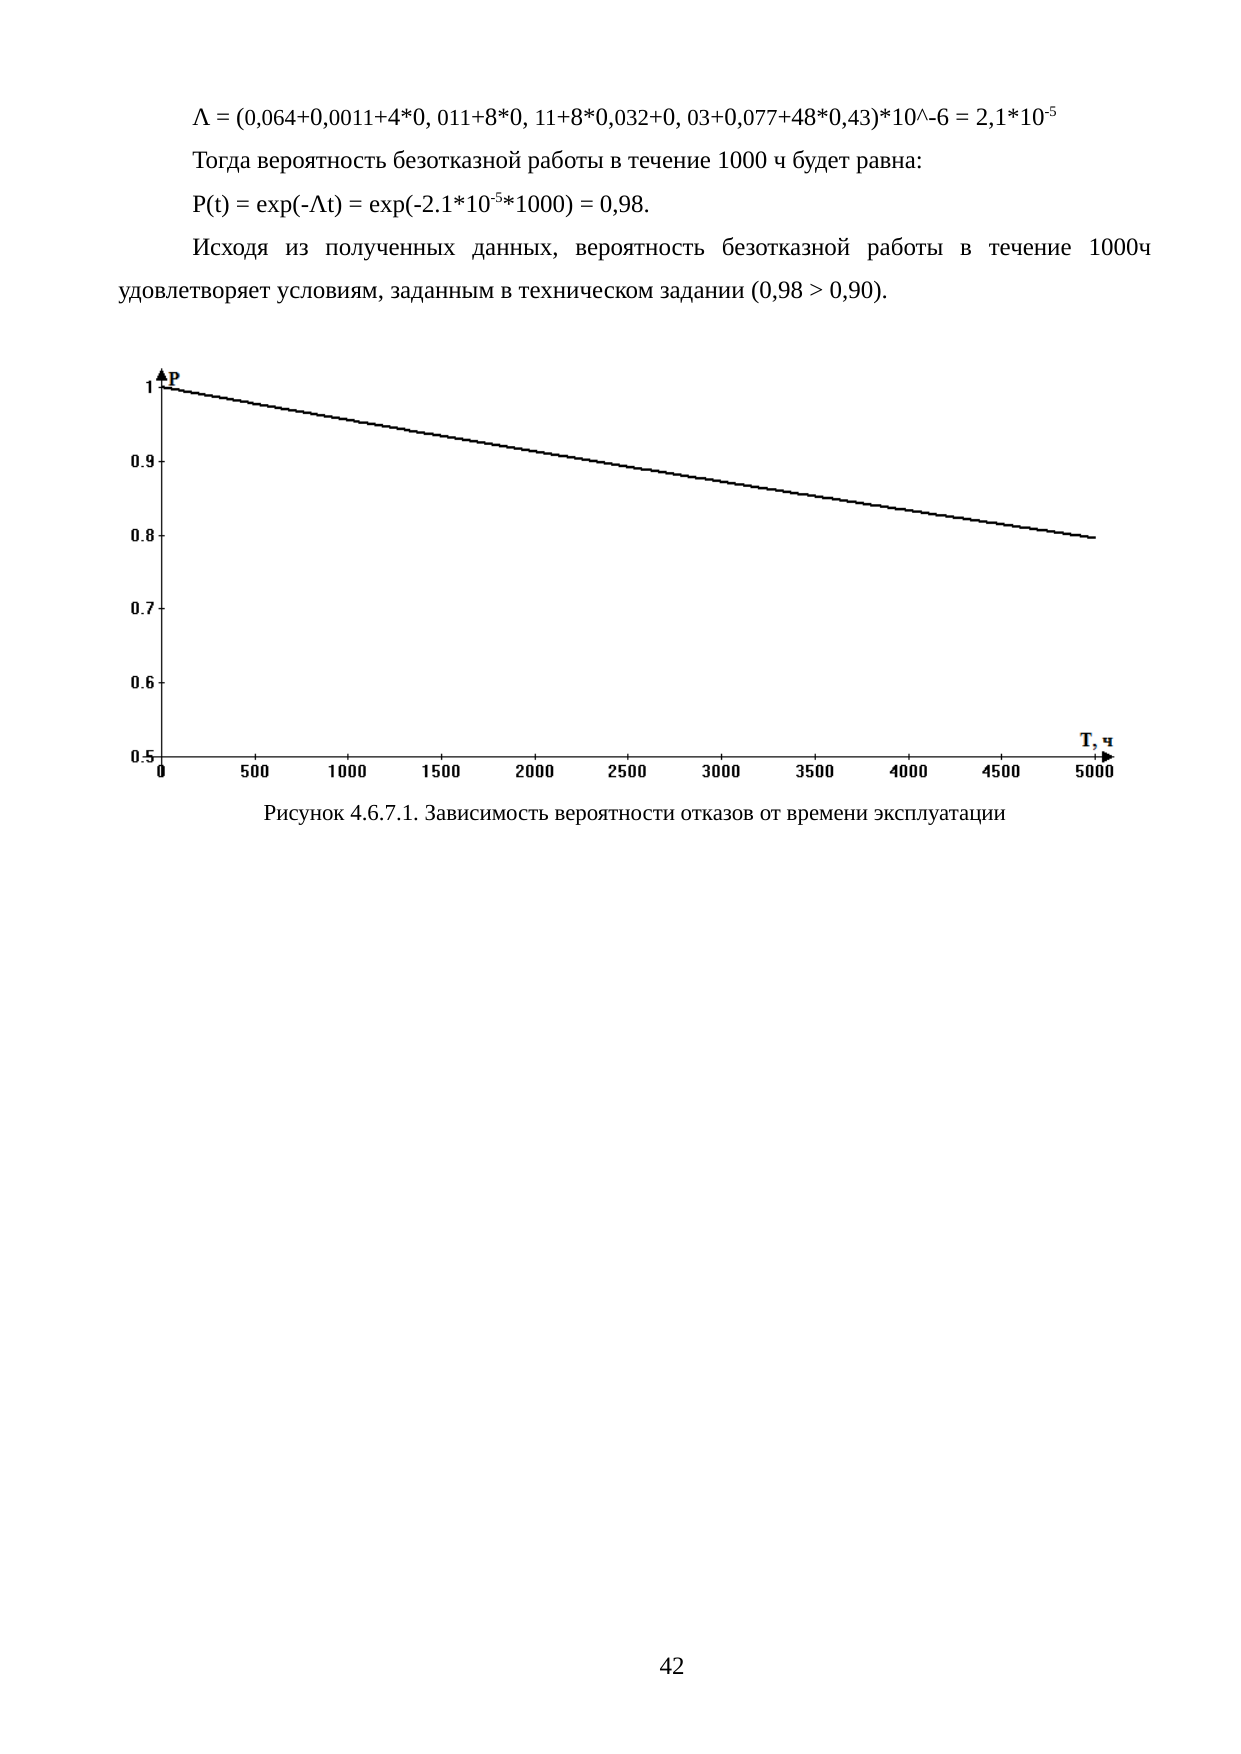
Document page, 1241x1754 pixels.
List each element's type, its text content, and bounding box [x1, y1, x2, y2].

text Исходя из полученных данных, вероятность безотказной работы в течение 1000ч удовлетворяет условиям, заданным в техническом задании (0,98 > 0,90). [118, 232, 1152, 304]
text P(t) = exp(-Λt) = exp(-2.1*10-5*1000) = 0,98. [118, 189, 1152, 217]
text Тогда вероятность безотказной работы в течение 1000 ч будет равна: [118, 146, 1152, 174]
text Рисунок 4.6.7.1. Зависимость вероятности отказов от времени эксплуатации [118, 799, 1152, 826]
picture [118, 361, 1128, 786]
text Λ = (0,064+0,0011+4*0, 011+8*0, 11+8*0,032+0, 03+0,077+48*0,43)*10^-6 = 2,1*10-5 [118, 102, 1152, 131]
